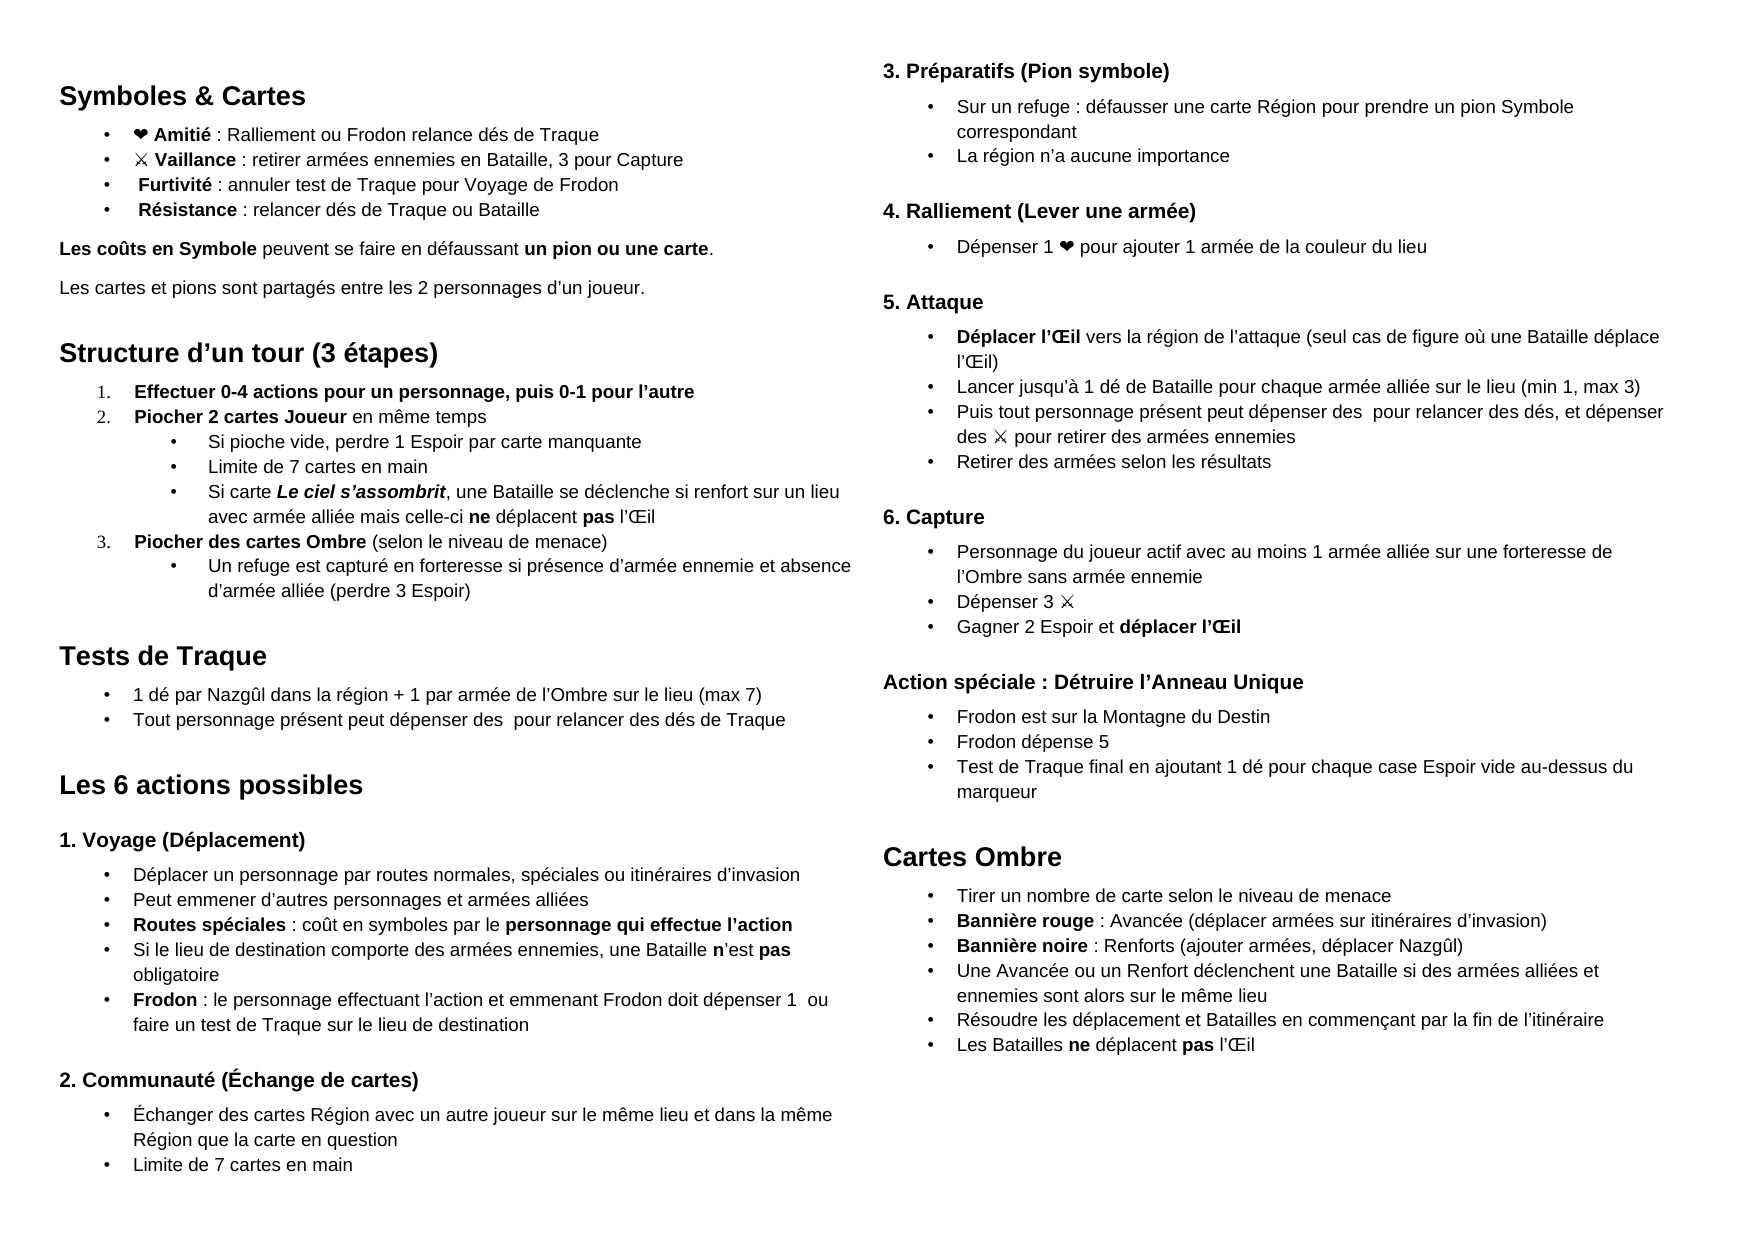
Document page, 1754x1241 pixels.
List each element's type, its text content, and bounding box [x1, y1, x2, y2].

list Limite de 7 cartes en main [170, 456, 853, 477]
list 1 dé par Nazgûl dans la région + 1 par armée de l’Ombre sur le lieu (max 7) [103, 684, 853, 706]
list Gagner 2 Espoir et déplacer l’Œil [927, 616, 1677, 637]
subtitle 6. Capture [883, 504, 1677, 528]
list Peut emmener d’autres personnages et armées alliées [103, 889, 853, 911]
text Les cartes et pions sont partagés entre les 2 personnages d’un joueur. [59, 277, 853, 299]
text Les coûts en Symbole peuvent se faire en défaussant un pion ou une carte. [59, 238, 853, 259]
list Un refuge est capturé en forteresse si présence d’armée ennemie et absence d’armée alliée (perdre 3 Espoir) [170, 555, 853, 602]
subtitle 3. Préparatifs (Pion symbole) [883, 59, 1677, 83]
list Tout personnage présent peut dépenser des 💍️ pour relancer des dés de Traque [103, 709, 853, 731]
list Effectuer 0-4 actions pour un personnage, puis 0-1 pour l’autre [97, 381, 853, 403]
list Sur un refuge : défausser une carte Région pour prendre un pion Symbole correspondant [927, 96, 1677, 142]
subtitle Structure d’un tour (3 étapes) [59, 337, 853, 369]
subtitle 5. Attaque [883, 290, 1677, 314]
list La région n’a aucune importance [927, 145, 1677, 167]
list Résoudre les déplacement et Batailles en commençant par la fin de l’itinéraire [927, 1009, 1677, 1031]
list Piocher des cartes Ombre (selon le niveau de menace) [97, 530, 853, 552]
list Personnage du joueur actif avec au moins 1 armée alliée sur une forteresse de l’Ombre sans armée ennemie [927, 541, 1677, 587]
list Échanger des cartes Région avec un autre joueur sur le même lieu et dans la même Région que la carte en question [103, 1104, 853, 1150]
list Déplacer un personnage par routes normales, spéciales ou itinéraires d’invasion [103, 864, 853, 886]
list Si pioche vide, perdre 1 Espoir par carte manquante [170, 431, 853, 453]
list Bannière rouge : Avancée (déplacer armées sur itinéraires d’invasion) [927, 910, 1677, 931]
list Frodon dépense 5 💍️ [927, 731, 1677, 753]
subtitle 1. Voyage (Déplacement) [59, 828, 853, 852]
list ❤️ Amitié : Ralliement ou Frodon relance dés de Traque [103, 124, 853, 145]
list Puis tout personnage présent peut dépenser des 💍️ pour relancer des dés, et dépenser des ⚔️ pour retirer des armées ennemies [927, 401, 1677, 447]
subtitle Action spéciale : Détruire l’Anneau Unique [883, 670, 1677, 694]
list Test de Traque final en ajoutant 1 dé pour chaque case Espoir vide au-dessus du marqueur [927, 756, 1677, 802]
list Une Avancée ou un Renfort déclenchent une Bataille si des armées alliées et ennemies sont alors sur le même lieu [927, 959, 1677, 1006]
subtitle Les 6 actions possibles [59, 769, 853, 801]
list ⚔️ Vaillance : retirer armées ennemies en Bataille, 3 pour Capture [103, 148, 853, 170]
subtitle Cartes Ombre [883, 841, 1677, 872]
list Tirer un nombre de carte selon le niveau de menace [927, 885, 1677, 906]
list Retirer des armées selon les résultats [927, 451, 1677, 472]
list Si carte Le ciel s’assombrit, une Bataille se déclenche si renfort sur un lieu avec armée alliée mais celle-ci ne déplacent pas l’Œil [170, 481, 853, 527]
list Frodon est sur la Montagne du Destin [927, 706, 1677, 728]
list Les Batailles ne déplacent pas l’Œil [927, 1034, 1677, 1056]
list Si le lieu de destination comporte des armées ennemies, une Bataille n’est pas obligatoire [103, 939, 853, 985]
list Limite de 7 cartes en main [103, 1153, 853, 1175]
list Bannière noire : Renforts (ajouter armées, déplacer Nazgûl) [927, 934, 1677, 956]
subtitle Symboles & Cartes [59, 80, 853, 111]
list 💍️ Résistance : relancer dés de Traque ou Bataille [103, 198, 853, 220]
list Piocher 2 cartes Joueur en même temps [97, 406, 853, 428]
subtitle Tests de Traque [59, 640, 853, 672]
subtitle 2. Communauté (Échange de cartes) [59, 1067, 853, 1091]
list Déplacer l’Œil vers la région de l’attaque (seul cas de figure où une Bataille déplace l’Œil) [927, 326, 1677, 373]
subtitle 4. Ralliement (Lever une armée) [883, 199, 1677, 223]
list Frodon : le personnage effectuant l’action et emmenant Frodon doit dépenser 1 🧣️ ou faire un test de Traque sur le lieu de destination [103, 988, 853, 1035]
list Lancer jusqu’à 1 dé de Bataille pour chaque armée alliée sur le lieu (min 1, max 3) [927, 376, 1677, 398]
list Dépenser 3 ⚔️ [927, 591, 1677, 612]
list Routes spéciales : coût en symboles par le personnage qui effectue l’action [103, 914, 853, 936]
list Dépenser 1 ❤️ pour ajouter 1 armée de la couleur du lieu [927, 236, 1677, 257]
list 🧣️ Furtivité : annuler test de Traque pour Voyage de Frodon [103, 173, 853, 195]
